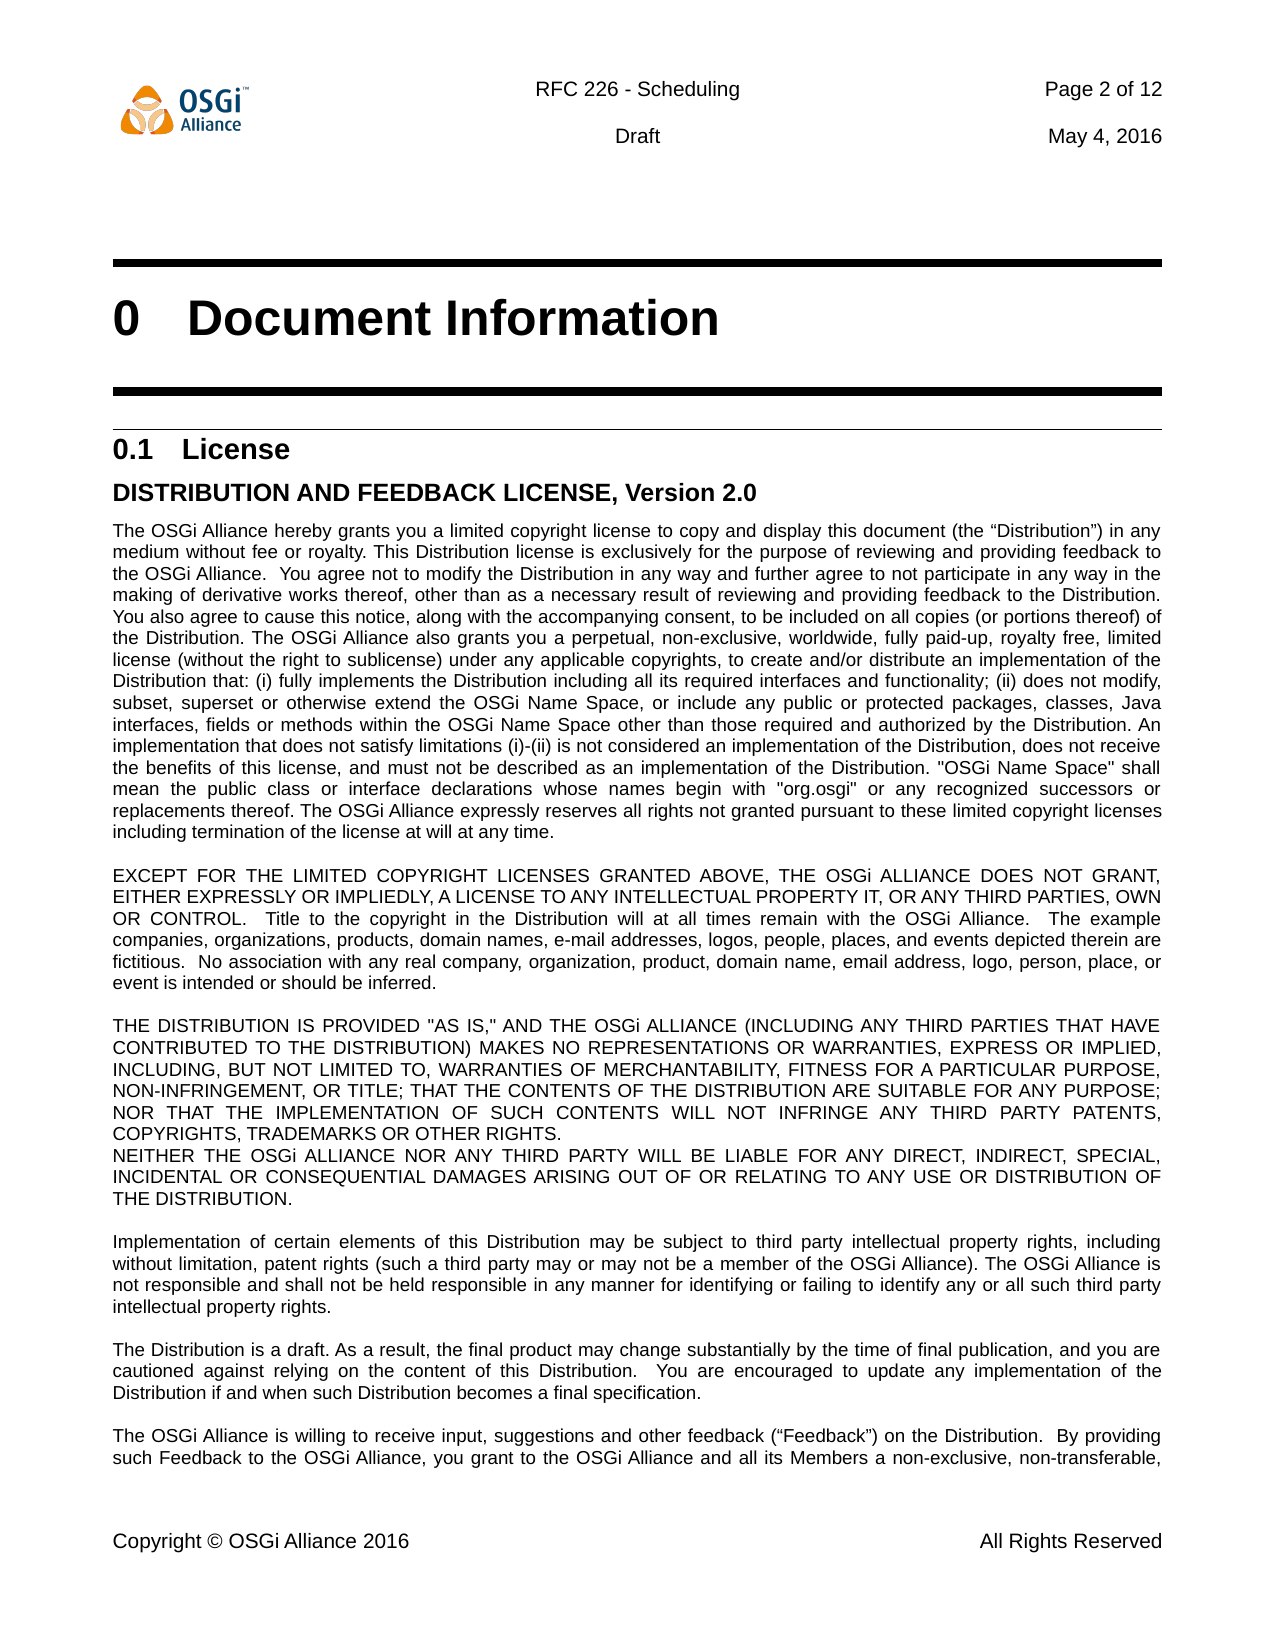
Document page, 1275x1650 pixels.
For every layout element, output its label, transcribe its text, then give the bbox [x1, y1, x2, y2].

text THE DISTRIBUTION IS PROVIDED "AS IS," AND THE OSGi ALLIANCE (INCLUDING ANY THIRD PARTIES THAT HAVE CONTRIBUTED TO THE DISTRIBUTION) MAKES NO REPRESENTATIONS OR WARRANTIES, EXPRESS OR IMPLIED, INCLUDING, BUT NOT LIMITED TO, WARRANTIES OF MERCHANTABILITY, FITNESS FOR A PARTICULAR PURPOSE, NON-INFRINGEMENT, OR TITLE; THAT THE CONTENTS OF THE DISTRIBUTION ARE SUITABLE FOR ANY PURPOSE; NOR THAT THE IMPLEMENTATION OF SUCH CONTENTS WILL NOT INFRINGE ANY THIRD PARTY PATENTS, COPYRIGHTS, TRADEMARKS OR OTHER RIGHTS. [112, 1015, 1162, 1145]
text The OSGi Alliance is willing to receive input, suggestions and other feedback (“Feedback”) on the Distribution. By providing such Feedback to the OSGi Alliance, you grant to the OSGi Alliance and all its Members a non-exclusive, non-transferable, [112, 1425, 1162, 1468]
text The OSGi Alliance hereby grants you a limited copyright license to copy and display this document (the “Distribution”) in any medium without fee or royalty. This Distribution license is exclusively for the purpose of reviewing and providing feedback to the OSGi Alliance. You agree not to modify the Distribution in any way and further agree to not participate in any way in the making of derivative works thereof, other than as a necessary result of reviewing and providing feedback to the Distribution. You also agree to cause this notice, along with the accompanying consent, to be included on all copies (or portions thereof) of the Distribution. The OSGi Alliance also grants you a perpetual, non-exclusive, worldwide, fully paid-up, royalty free, limited license (without the right to sublicense) under any applicable copyrights, to create and/or distribute an implementation of the Distribution that: (i) fully implements the Distribution including all its required interfaces and functionality; (ii) does not modify, subset, superset or otherwise extend the OSGi Name Space, or include any public or protected packages, classes, Java interfaces, fields or methods within the OSGi Name Space other than those required and authorized by the Distribution. An implementation that does not satisfy limitations (i)-(ii) is not considered an implementation of the Distribution, does not receive the benefits of this license, and must not be described as an implementation of the Distribution. "OSGi Name Space" shall mean the public class or interface declarations whose names begin with "org.osgi" or any recognized successors or replacements thereof. The OSGi Alliance expressly reserves all rights not granted pursuant to these limited copyright licenses including termination of the license at will at any time. [112, 519, 1162, 843]
text DISTRIBUTION AND FEEDBACK LICENSE, Version 2.0 [112, 478, 1162, 507]
picture [113, 78, 257, 142]
text EXCEPT FOR THE LIMITED COPYRIGHT LICENSES GRANTED ABOVE, THE OSGi ALLIANCE DOES NOT GRANT, EITHER EXPRESSLY OR IMPLIEDLY, A LICENSE TO ANY INTELLECTUAL PROPERTY IT, OR ANY THIRD PARTIES, OWN OR CONTROL. Title to the copyright in the Distribution will at all times remain with the OSGi Alliance. The example companies, organizations, products, domain names, e-mail addresses, logos, people, places, and events depicted therein are fictitious. No association with any real company, organization, product, domain name, email address, logo, person, place, or event is intended or should be inferred. [112, 864, 1162, 994]
subtitle Document Information [112, 260, 1162, 396]
text The Distribution is a draft. As a result, the final product may change substantially by the time of final publication, and you are cautioned against relying on the content of this Distribution. You are encouraged to update any implementation of the Distribution if and when such Distribution becomes a final specification. [112, 1339, 1162, 1403]
text Implementation of certain elements of this Distribution may be subject to third party intellectual property rights, including without limitation, patent rights (such a third party may or may not be a member of the OSGi Alliance). The OSGi Alliance is not responsible and shall not be held responsible in any manner for identifying or failing to identify any or all such third party intellectual property rights. [112, 1231, 1162, 1317]
subtitle License [112, 430, 1162, 466]
text NEITHER THE OSGi ALLIANCE NOR ANY THIRD PARTY WILL BE LIABLE FOR ANY DIRECT, INDIRECT, SPECIAL, INCIDENTAL OR CONSEQUENTIAL DAMAGES ARISING OUT OF OR RELATING TO ANY USE OR DISTRIBUTION OF THE DISTRIBUTION. [112, 1145, 1162, 1209]
